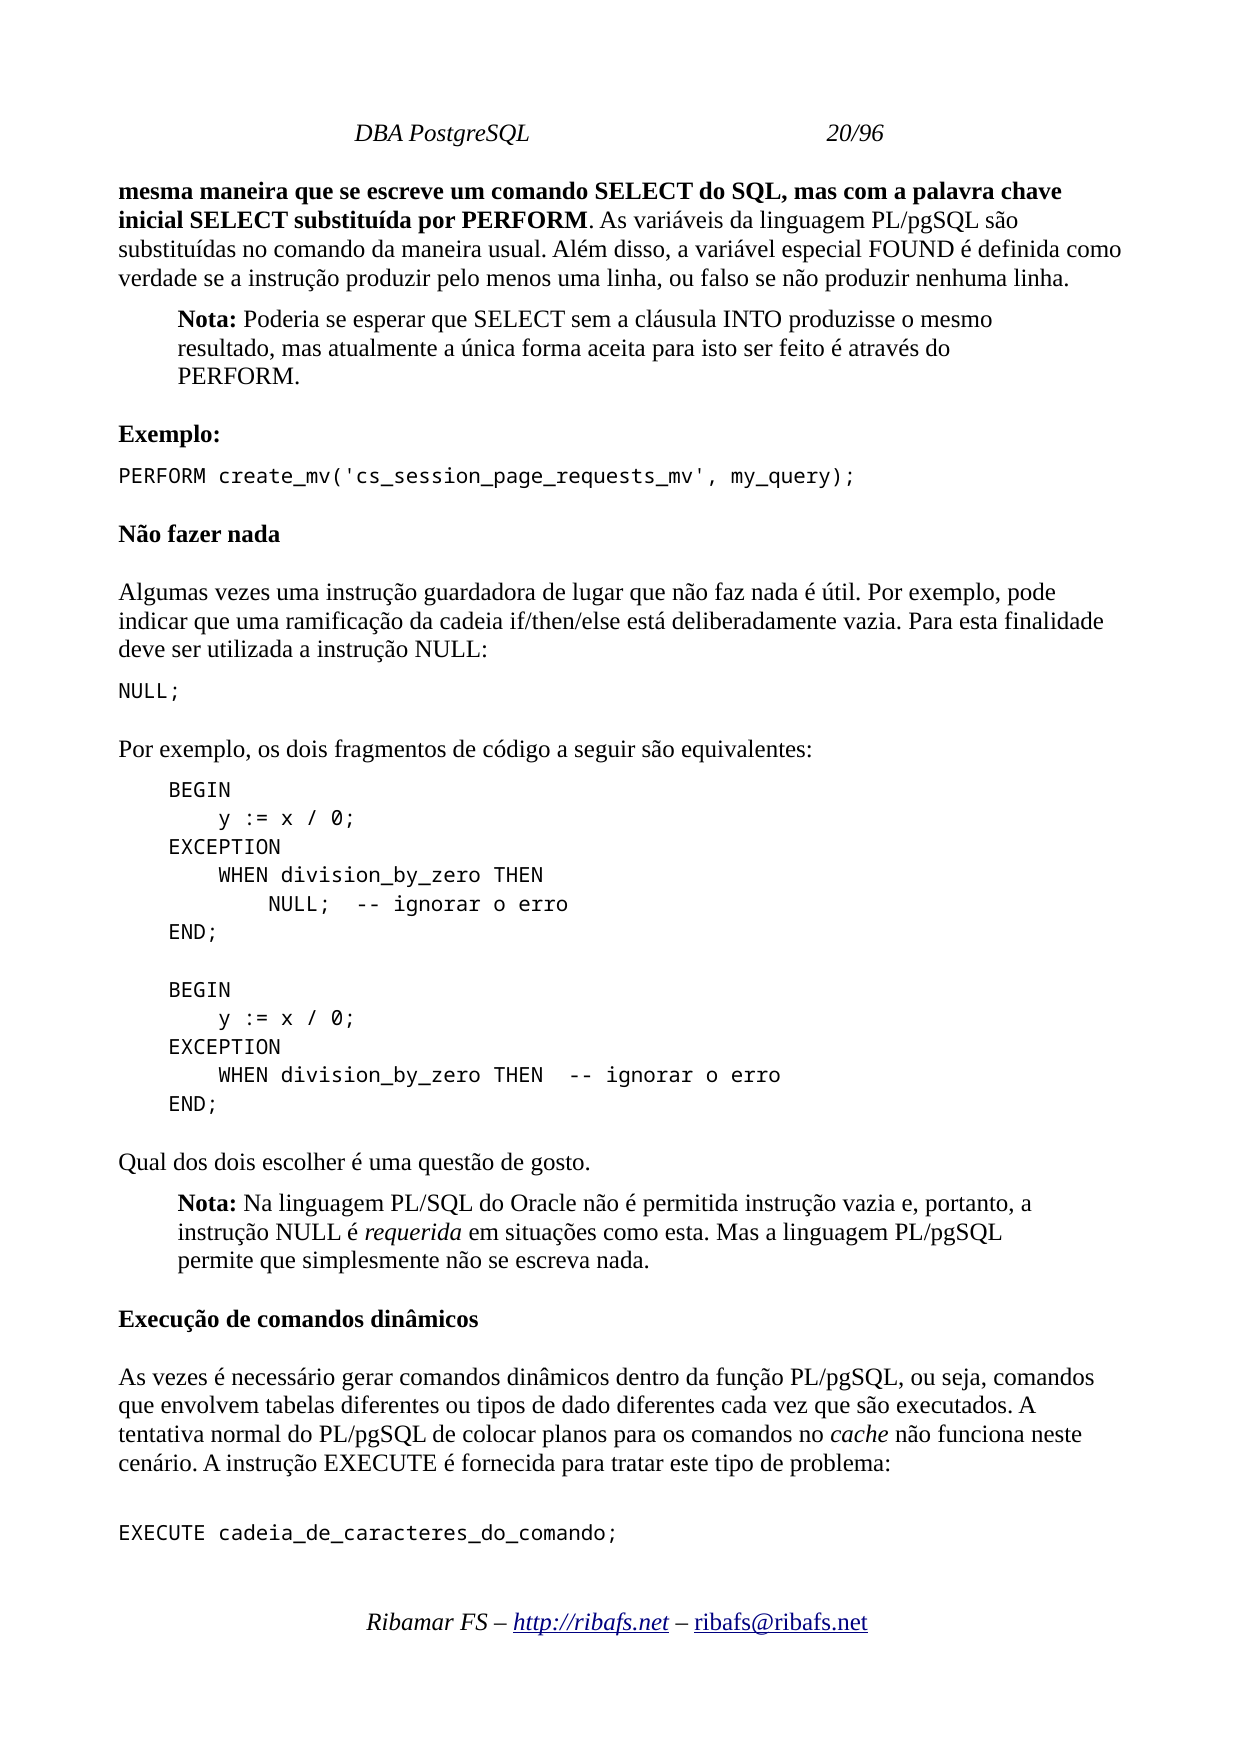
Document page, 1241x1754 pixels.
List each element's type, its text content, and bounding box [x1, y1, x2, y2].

text BEGIN [118, 975, 1122, 1003]
text NULL; -- ignorar o erro [118, 889, 1122, 917]
text END; [118, 917, 1122, 946]
text EXECUTE cadeia_de_caracteres_do_comando; [118, 1489, 1122, 1546]
text Nota: Poderia se esperar que SELECT sem a cláusula INTO produzisse o mesmo resultado, mas atualmente a única forma aceita para isto ser feito é através do PERFORM. [177, 304, 1063, 390]
text BEGIN [118, 775, 1122, 803]
text As vezes é necessário gerar comandos dinâmicos dentro da função PL/pgSQL, ou seja, comandos que envolvem tabelas diferentes ou tipos de dado diferentes cada vez que são executados. A tentativa normal do PL/pgSQL de colocar planos para os comandos no cache não funciona neste cenário. A instrução EXECUTE é fornecida para tratar este tipo de problema: [118, 1362, 1122, 1477]
text Execução de comandos dinâmicos [118, 1304, 1063, 1332]
text Algumas vezes uma instrução guardadora de lugar que não faz nada é útil. Por exemplo, pode indicar que uma ramificação da cadeia if/then/else está deliberadamente vazia. Para esta finalidade deve ser utilizada a instrução NULL: [118, 577, 1122, 663]
text EXCEPTION [118, 832, 1122, 860]
text NULL; [118, 676, 1122, 704]
text Não fazer nada [118, 519, 1063, 547]
text WHEN division_by_zero THEN [118, 860, 1122, 889]
text END; [118, 1089, 1122, 1117]
text Qual dos dois escolher é uma questão de gosto. [118, 1147, 1122, 1175]
text EXCEPTION [118, 1032, 1122, 1060]
text Nota: Na linguagem PL/SQL do Oracle não é permitida instrução vazia e, portanto, a instrução NULL é requerida em situações como esta. Mas a linguagem PL/pgSQL permite que simplesmente não se escreva nada. [177, 1188, 1063, 1274]
text mesma maneira que se escreve um comando SELECT do SQL, mas com a palavra chave inicial SELECT substituída por PERFORM. As variáveis da linguagem PL/pgSQL são substituídas no comando da maneira usual. Além disso, a variável especial FOUND é definida como verdade se a instrução produzir pelo menos uma linha, ou falso se não produzir nenhuma linha. [118, 176, 1122, 291]
text Por exemplo, os dois fragmentos de código a seguir são equivalentes: [118, 734, 1122, 762]
text y := x / 0; [118, 1003, 1122, 1032]
text WHEN division_by_zero THEN -- ignorar o erro [118, 1060, 1122, 1089]
text Exemplo: [118, 419, 1122, 448]
text y := x / 0; [118, 803, 1122, 832]
text PERFORM create_mv('cs_session_page_requests_mv', my_query); [118, 461, 1122, 489]
